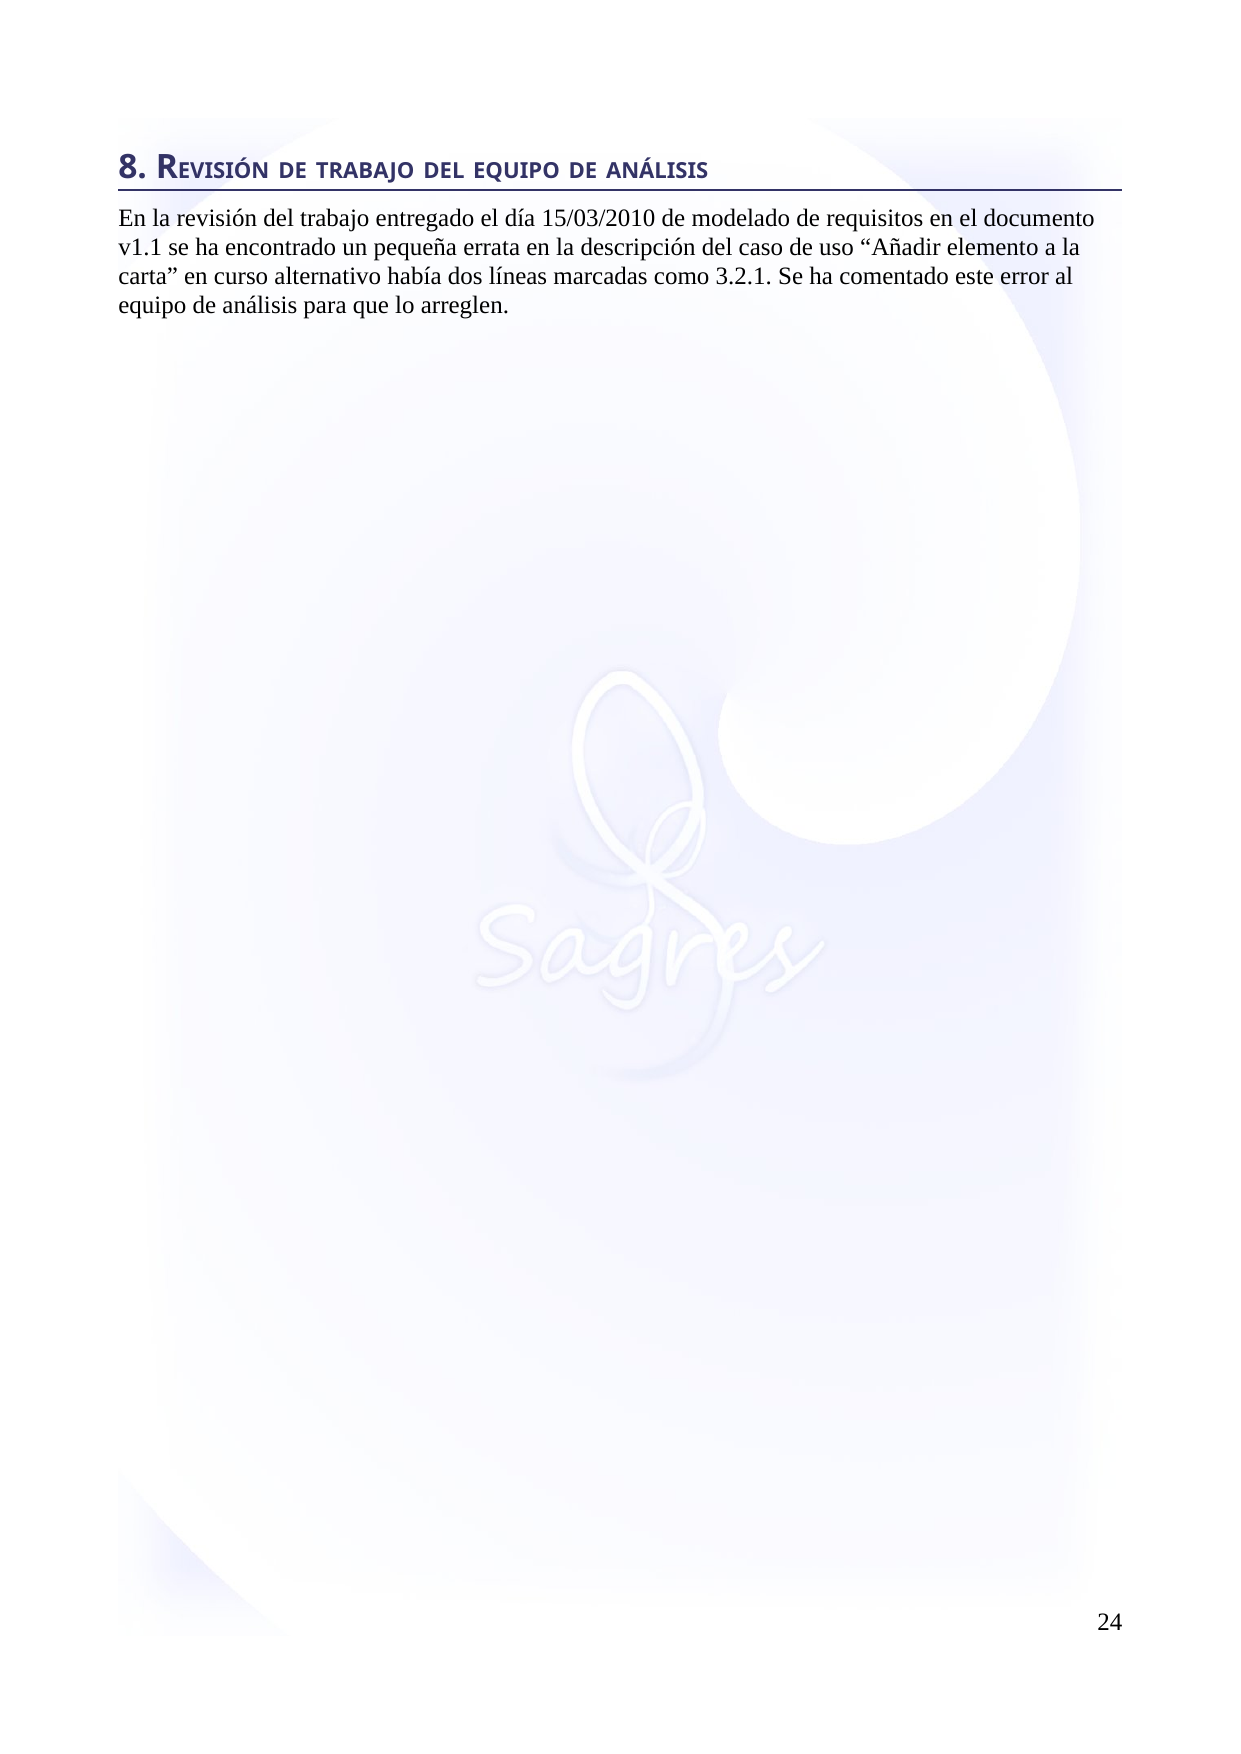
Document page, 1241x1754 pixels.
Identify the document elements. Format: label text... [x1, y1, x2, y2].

subtitle 8. Revisión de trabajo del equipo de análisis [118, 143, 1122, 189]
picture [118, 191, 1122, 203]
picture [118, 118, 1122, 143]
text En la revisión del trabajo entregado el día 15/03/2010 de modelado de requisitos en el documento v1.1 se ha encontrado un pequeña errata en la descripción del caso de uso “Añadir elemento a la carta” en curso alternativo había dos líneas marcadas como 3.2.1. Se ha comentado este error al equipo de análisis para que lo arreglen. [118, 203, 1122, 318]
picture [118, 318, 1122, 1636]
